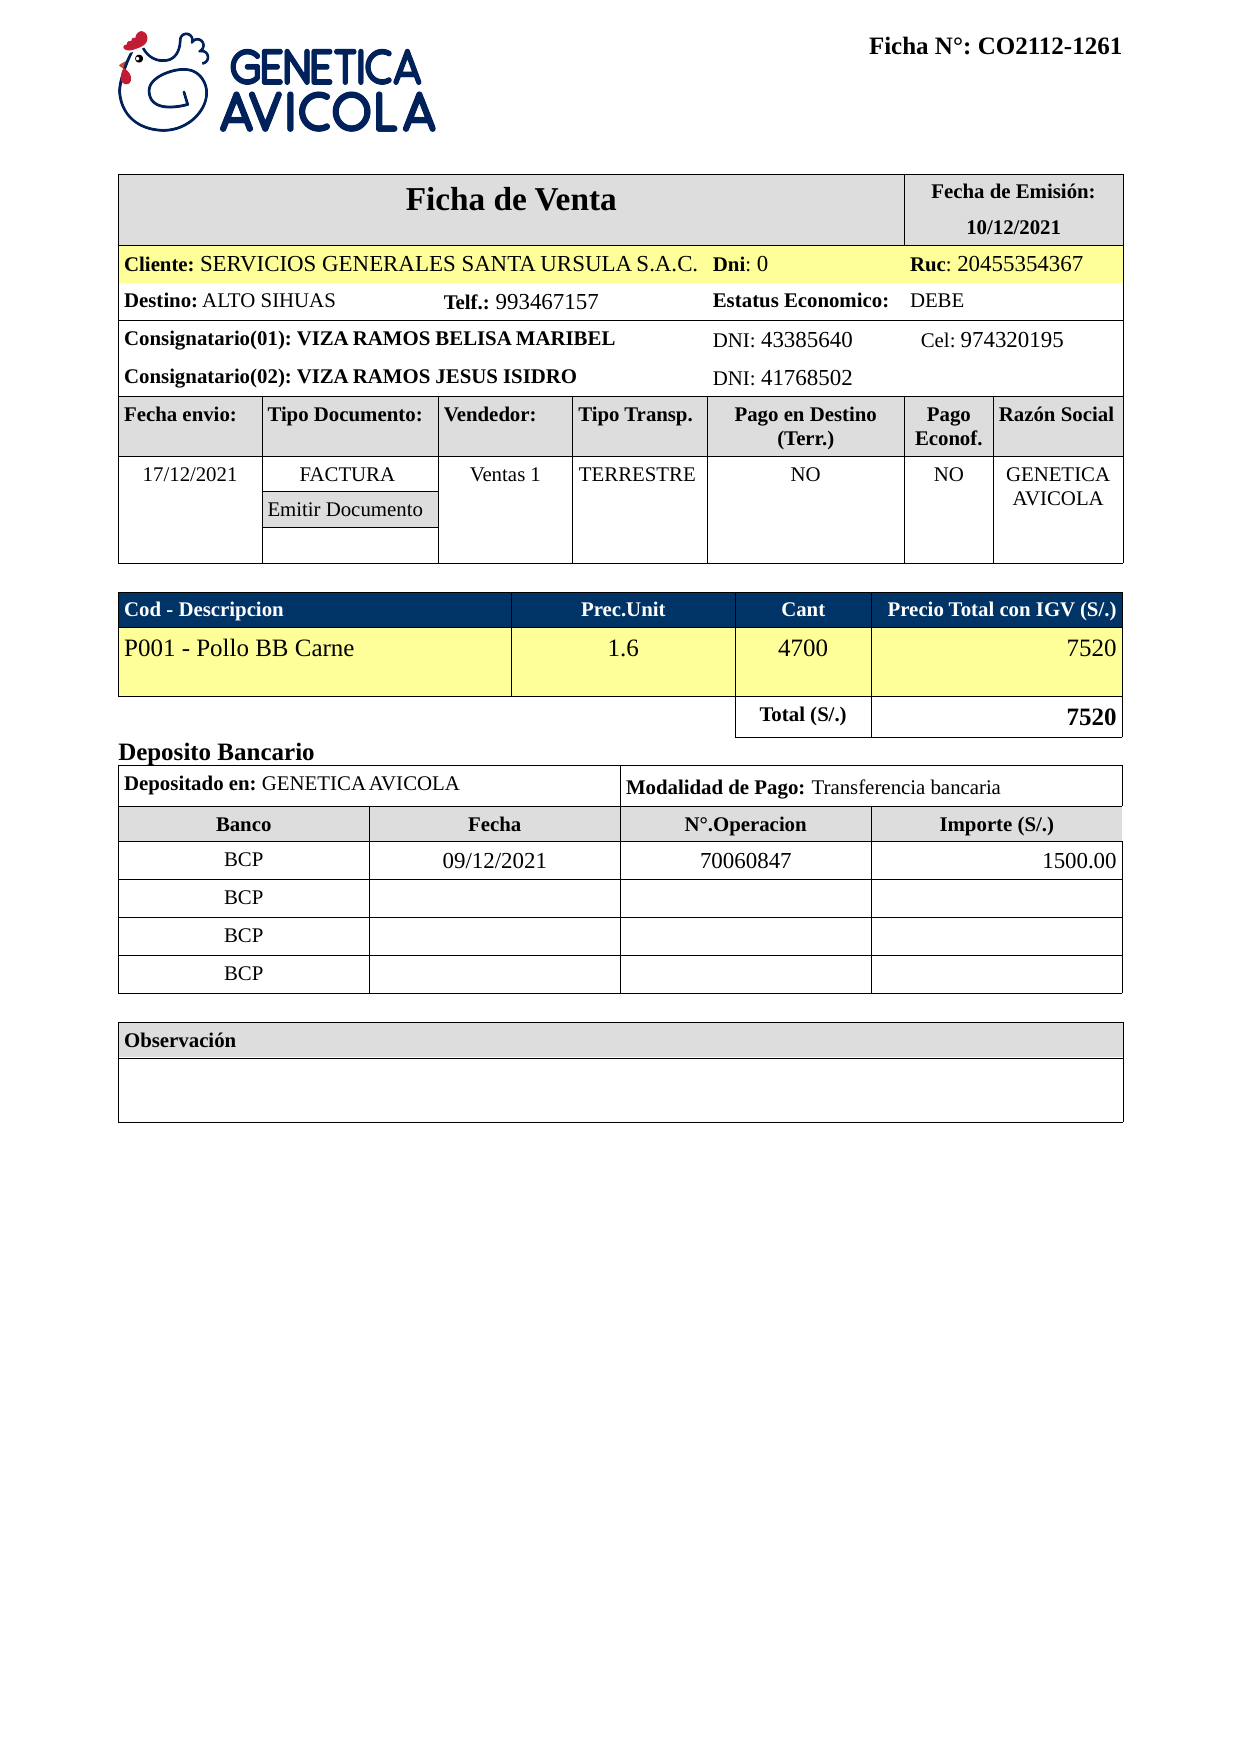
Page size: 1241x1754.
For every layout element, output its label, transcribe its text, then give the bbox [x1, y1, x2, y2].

table_cell N°.Operacion [621, 807, 871, 841]
table_cell Total (S/.) [736, 697, 871, 737]
table_header Fecha de Emisión: [905, 175, 1123, 209]
table_cell Razón Social [994, 397, 1123, 456]
table_cell 7520 [872, 697, 1122, 737]
table_cell 1500.00 [872, 842, 1122, 879]
table_cell TERRESTRE [573, 457, 707, 563]
table_cell BCP [119, 956, 369, 993]
table_cell Tipo Transp. [573, 397, 707, 456]
table_cell [872, 956, 1122, 993]
table_cell Vendedor: [439, 397, 572, 456]
table_cell 70060847 [621, 842, 871, 879]
table_header Ficha de Venta [119, 175, 904, 245]
table_cell [370, 880, 620, 917]
table_header Cant [736, 593, 871, 627]
table_cell GENETICA AVICOLA [994, 457, 1123, 563]
table_cell BCP [119, 880, 369, 917]
table_cell Consignatario(02): VIZA RAMOS JESUS ISIDRO [119, 358, 707, 396]
table_cell [872, 918, 1122, 955]
table_cell Emitir Documento [263, 492, 438, 527]
table_cell [370, 918, 620, 955]
table_header Observación [119, 1023, 1123, 1057]
table_cell Dni: 0 [707, 246, 904, 283]
table_cell [263, 528, 438, 563]
table_cell 17/12/2021 [119, 457, 262, 563]
table_cell 1.6 [512, 628, 735, 696]
table_cell Ruc: 20455354367 [904, 246, 1123, 283]
table_cell DNI: 43385640 [707, 321, 915, 358]
table_cell Ventas 1 [439, 457, 572, 563]
table_header Prec.Unit [512, 593, 735, 627]
table_cell 09/12/2021 [370, 842, 620, 879]
table_cell BCP [119, 842, 369, 879]
table_cell [872, 880, 1122, 917]
table_cell Pago Econof. [905, 397, 993, 456]
table_cell [621, 880, 871, 917]
table_cell NO [708, 457, 904, 563]
table_cell Cel: 974320195 [915, 321, 1123, 358]
table_cell DEBE [904, 283, 1123, 320]
table_cell DNI: 41768502 [707, 358, 1123, 396]
table_header Modalidad de Pago: Transferencia bancaria [621, 766, 1122, 806]
table_header Cod - Descripcion [119, 593, 511, 627]
table_cell 4700 [736, 628, 871, 696]
table_cell [370, 956, 620, 993]
table_cell P001 - Pollo BB Carne [119, 628, 511, 696]
table_cell Banco [119, 807, 369, 841]
table_cell Fecha envio: [119, 397, 262, 456]
table_cell 7520 [872, 628, 1122, 696]
table_cell [621, 956, 871, 993]
table_cell Destino: ALTO SIHUAS [119, 283, 438, 320]
table_header Precio Total con IGV (S/.) [872, 593, 1122, 627]
text Deposito Bancario [118, 737, 1122, 765]
table_cell NO [905, 457, 993, 563]
table_cell Importe (S/.) [872, 807, 1122, 841]
table_cell Cliente: SERVICIOS GENERALES SANTA URSULA S.A.C. [119, 246, 707, 283]
table_cell Estatus Economico: [707, 283, 904, 320]
table_cell Tipo Documento: [263, 397, 438, 456]
table_cell Pago en Destino (Terr.) [708, 397, 904, 456]
table_cell BCP [119, 918, 369, 955]
table_cell 10/12/2021 [905, 209, 1123, 245]
table_cell Telf.: 993467157 [438, 283, 707, 320]
table_cell [119, 1059, 1123, 1122]
table_cell [118, 697, 511, 737]
table_cell [621, 918, 871, 955]
table_cell Consignatario(01): VIZA RAMOS BELISA MARIBEL [119, 321, 707, 358]
table_cell Fecha [370, 807, 620, 841]
table_header Depositado en: GENETICA AVICOLA [119, 766, 620, 806]
table_cell [511, 697, 735, 737]
picture [118, 31, 436, 132]
table_cell FACTURA [263, 457, 438, 491]
